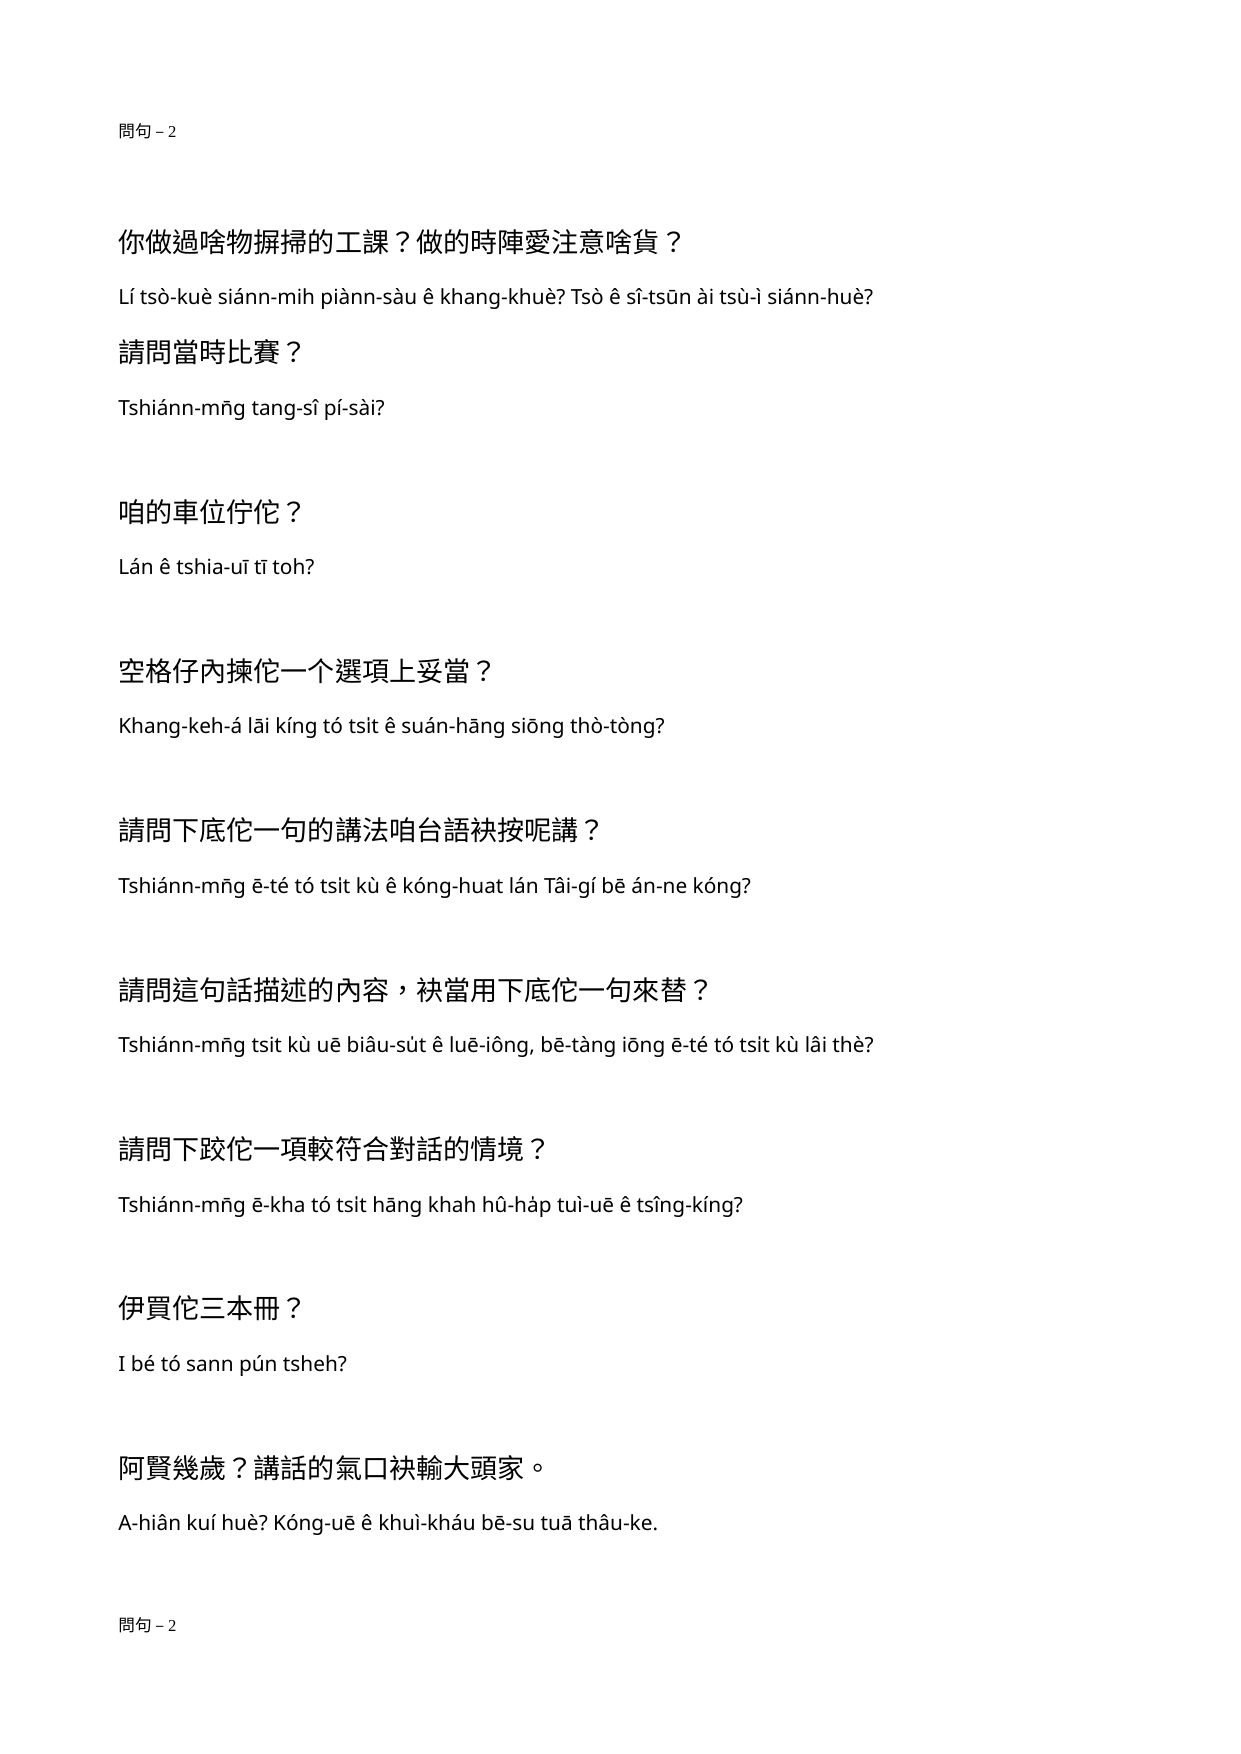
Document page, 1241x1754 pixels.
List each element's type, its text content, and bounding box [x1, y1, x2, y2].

text I bé tó sann pún tsheh? [118, 1349, 1122, 1377]
text Tshiánn-mn̄g ē-té tó tsi̍t kù ê kóng-huat lán Tâi-gí bē án-ne kóng? [118, 871, 1122, 899]
text Tshiánn-mn̄g tang-sî pí-sài? [118, 393, 1122, 421]
text Khang-keh-á lāi kíng tó tsi̍t ê suán-hāng siōng thò-tòng? [118, 712, 1122, 740]
text Tshiánn-mn̄g ē-kha tó tsi̍t hāng khah hû-ha̍p tuì-uē ê tsîng-kíng? [118, 1190, 1122, 1218]
text 空格仔內揀佗一个選項上妥當？ [118, 650, 1122, 689]
text Lán ê tshia-uī tī toh? [118, 552, 1122, 581]
text 請問下跤佗一項較符合對話的情境？ [118, 1128, 1122, 1167]
text 阿賢幾歲？講話的氣口袂輸大頭家。 [118, 1447, 1122, 1486]
text 你做過啥物摒掃的工課？做的時陣愛注意啥貨？ [118, 221, 1122, 260]
text 請問這句話描述的內容，袂當用下底佗一句來替？ [118, 969, 1122, 1008]
text 請問下底佗一句的講法咱台語袂按呢講？ [118, 809, 1122, 848]
text 請問當時比賽？ [118, 331, 1122, 370]
text Lí tsò-kuè siánn-mih piànn-sàu ê khang-khuè? Tsò ê sî-tsūn ài tsù-ì siánn-huè? [118, 282, 1122, 311]
text A-hiân kuí huè? Kóng-uē ê khuì-kháu bē-su tuā thâu-ke. [118, 1508, 1122, 1537]
text Tshiánn-mn̄g tsit kù uē biâu-su̍t ê luē-iông, bē-tàng iōng ē-té tó tsi̍t kù lâi thè? [118, 1030, 1122, 1059]
text 伊買佗三本冊？ [118, 1287, 1122, 1327]
text 咱的車位佇佗？ [118, 491, 1122, 530]
